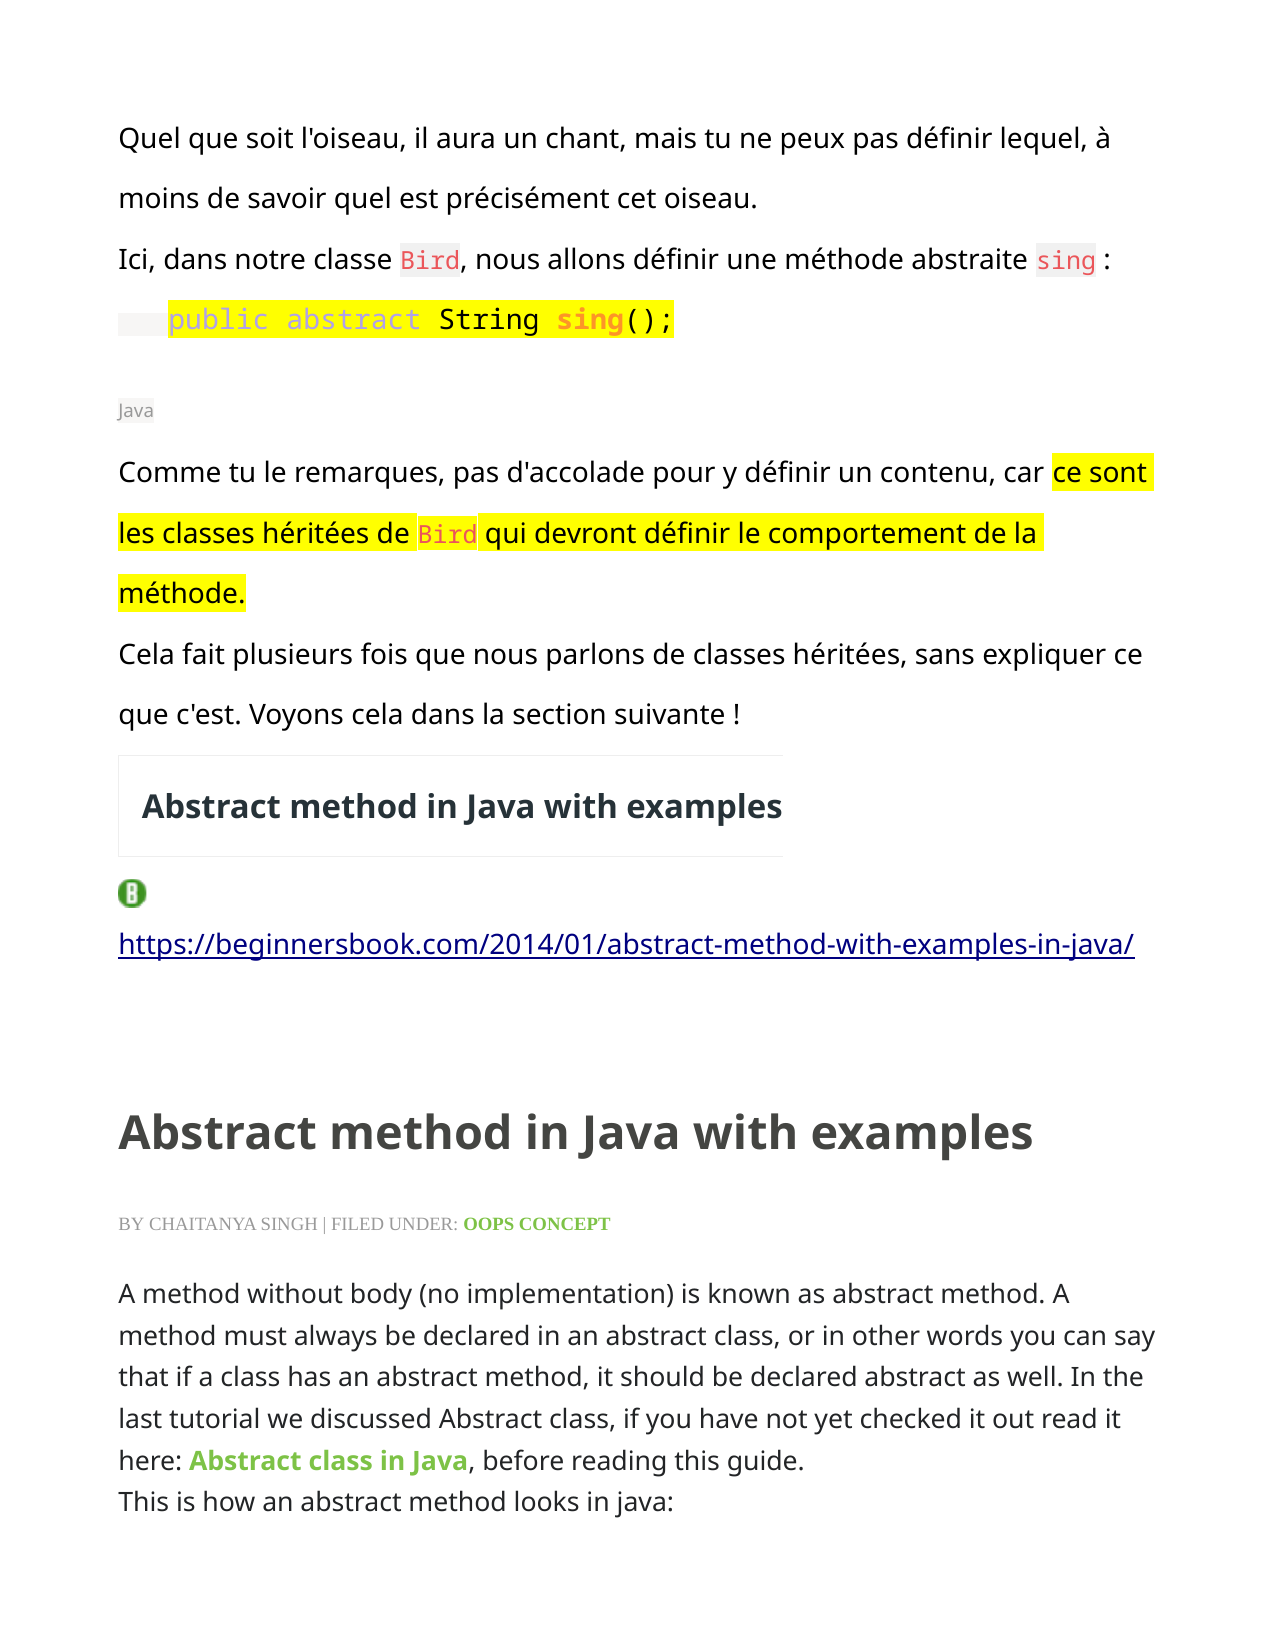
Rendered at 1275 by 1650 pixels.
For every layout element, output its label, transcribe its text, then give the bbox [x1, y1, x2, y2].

text public abstract String sing(); [118, 300, 1157, 338]
text Quel que soit l'oiseau, il aura un chant, mais tu ne peux pas définir lequel, à moins de savoir quel est précisément cet oiseau. [118, 118, 1157, 217]
text BY CHAITANYA SINGH | FILED UNDER: OOPS CONCEPT [118, 1213, 1157, 1234]
text A method without body (no implementation) is known as abstract method. A method must always be declared in an abstract class, or in other words you can say that if a class has an abstract method, it should be declared abstract as well. In the last tutorial we discussed Abstract class, if you have not yet checked it out read it here: Abstract class in Java, before reading this guide. This is how an abstract method looks in java: [118, 1275, 1157, 1519]
text Java [118, 397, 1157, 423]
text Comme tu le remarques, pas d'accolade pour y définir un contenu, car ce sont les classes héritées de Bird qui devront définir le comportement de la méthode. [118, 452, 1157, 612]
text Cela fait plusieurs fois que nous parlons de classes héritées, sans expliquer ce que c'est. Voyons cela dans la section suivante ! [118, 634, 1157, 733]
text Ici, dans notre classe Bird, nous allons définir une méthode abstraite sing : [118, 239, 1157, 277]
subtitle Abstract method in Java with examples [119, 755, 1157, 856]
picture [118, 879, 147, 908]
text https://beginnersbook.com/2014/01/abstract-method-with-examples-in-java/ [118, 924, 1157, 963]
subtitle Abstract method in Java with examples [118, 1099, 1157, 1163]
